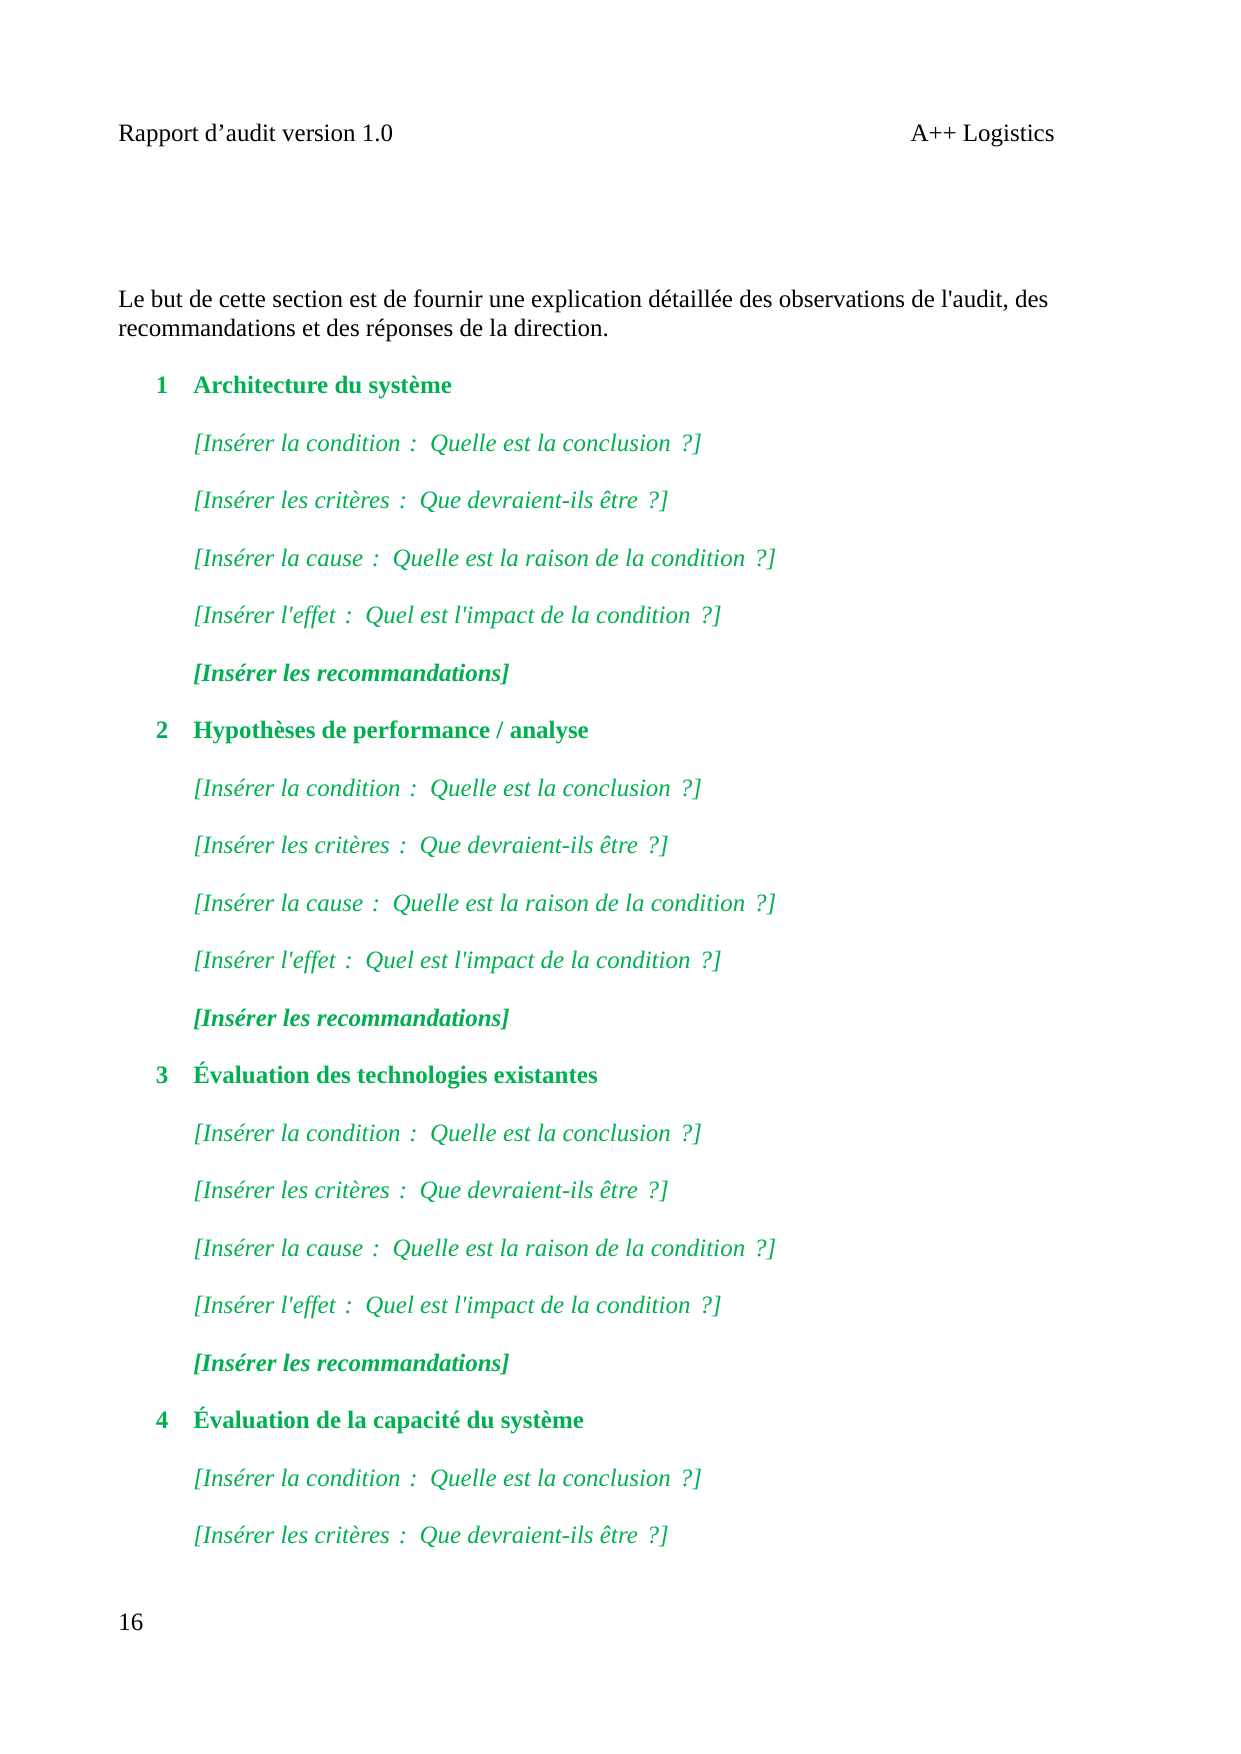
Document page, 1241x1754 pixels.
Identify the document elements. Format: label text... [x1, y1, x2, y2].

list [Insérer la cause : Quelle est la raison de la condition ?] [193, 1233, 1122, 1261]
text Le but de cette section est de fournir une explication détaillée des observations de l'audit, des recommandations et des réponses de la direction. [118, 284, 1122, 341]
list [Insérer les critères : Que devraient-ils être ?] [193, 1175, 1122, 1204]
list [Insérer les critères : Que devraient-ils être ?] [193, 1520, 1122, 1549]
list Hypothèses de performance / analyse [156, 715, 1122, 744]
list [Insérer la condition : Quelle est la conclusion ?] [193, 773, 1122, 830]
list [Insérer la condition : Quelle est la conclusion ?] [193, 428, 1122, 485]
list [Insérer la cause : Quelle est la raison de la condition ?] [193, 543, 1122, 571]
list [Insérer les recommandations] [193, 1003, 1122, 1031]
list Architecture du système [156, 370, 1122, 399]
list [Insérer la condition : Quelle est la conclusion ?] [193, 1463, 1122, 1520]
list Évaluation des technologies existantes [156, 1060, 1122, 1089]
list Évaluation de la capacité du système [156, 1405, 1122, 1434]
list [Insérer les critères : Que devraient-ils être ?] [193, 485, 1122, 514]
list [Insérer l'effet : Quel est l'impact de la condition ?] [193, 1290, 1122, 1319]
list [Insérer l'effet : Quel est l'impact de la condition ?] [193, 600, 1122, 629]
list [Insérer les recommandations] [193, 1348, 1122, 1376]
list [Insérer la cause : Quelle est la raison de la condition ?] [193, 888, 1122, 916]
list [Insérer la condition : Quelle est la conclusion ?] [193, 1118, 1122, 1175]
list [Insérer l'effet : Quel est l'impact de la condition ?] [193, 945, 1122, 974]
list [Insérer les critères : Que devraient-ils être ?] [193, 830, 1122, 859]
list [Insérer les recommandations] [193, 658, 1122, 686]
